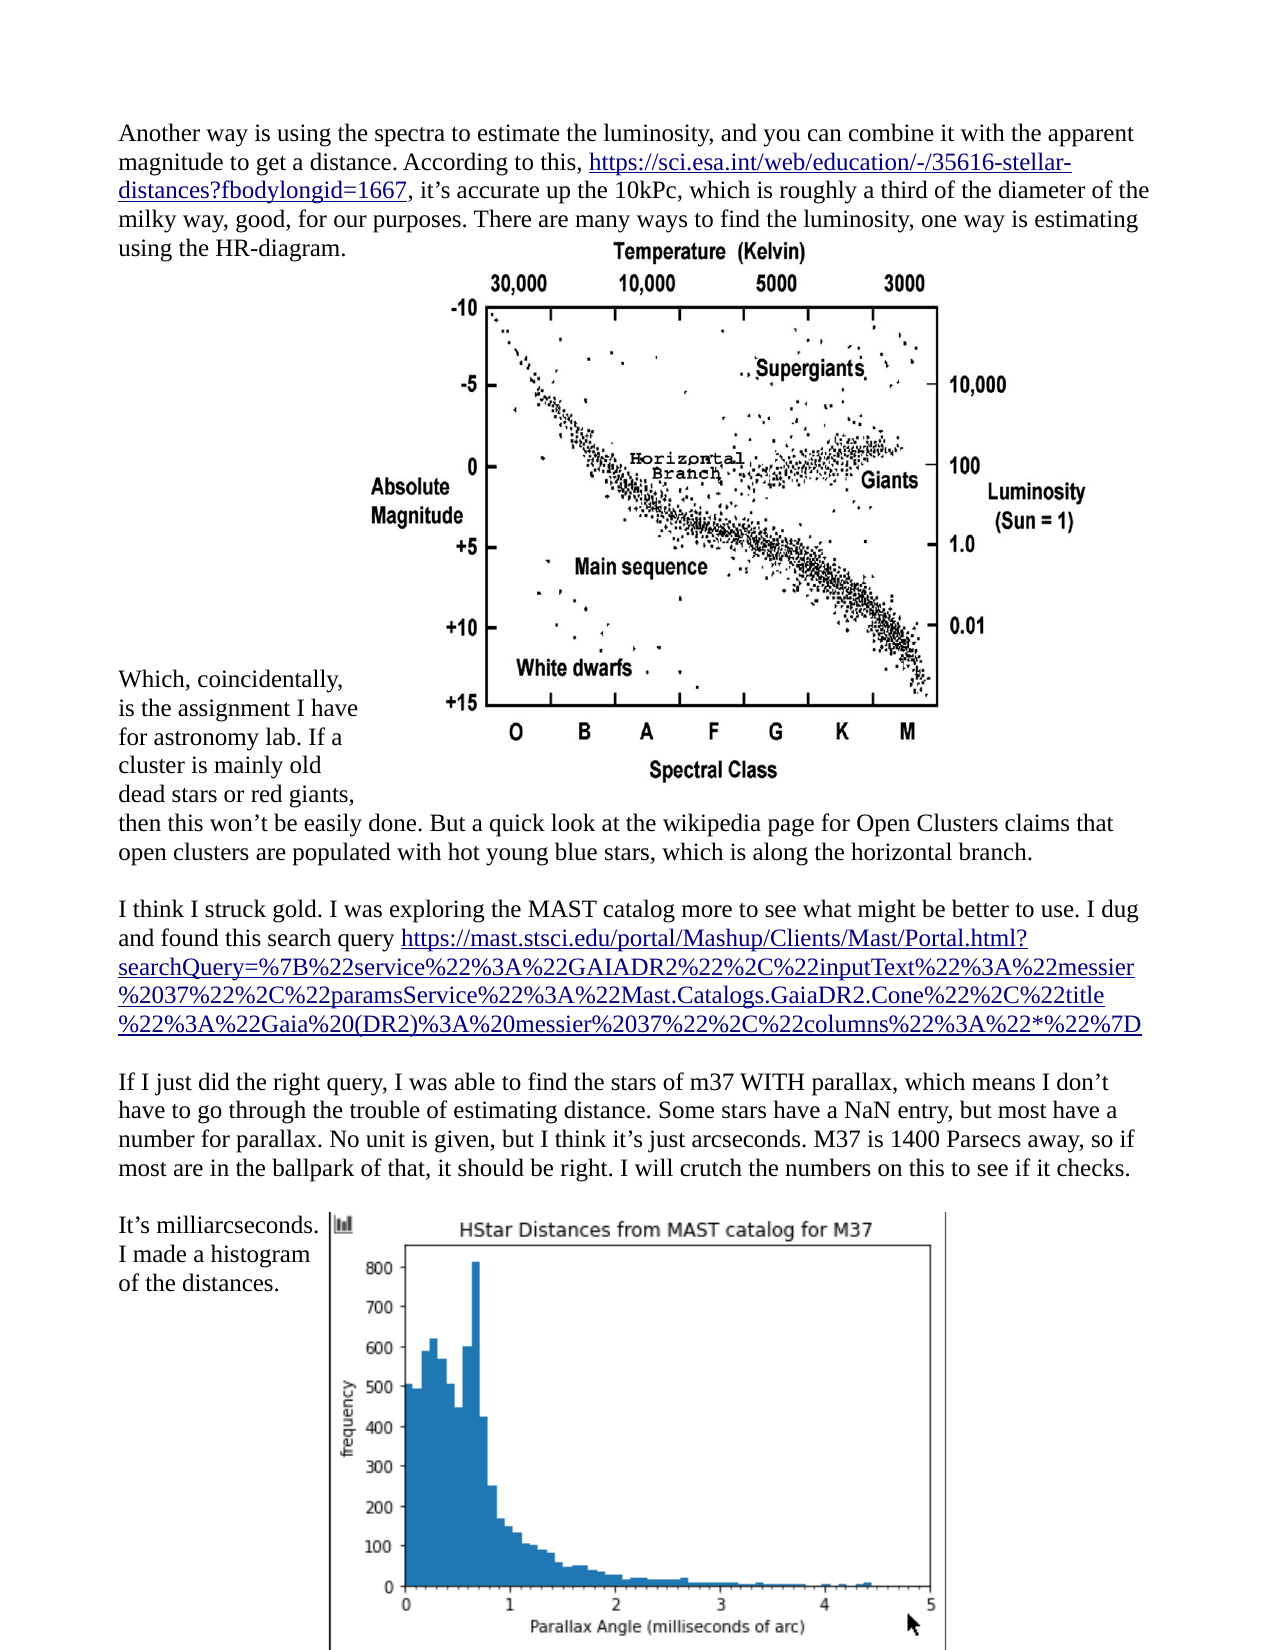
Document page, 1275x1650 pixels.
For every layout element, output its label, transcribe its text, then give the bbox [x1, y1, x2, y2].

text It’s milliarcseconds. I made a histogram of the distances. [118, 1211, 1157, 1297]
text Another way is using the spectra to estimate the luminosity, and you can combine it with the apparent magnitude to get a distance. According to this, https://sci.esa.int/web/education/-/35616-stellar-distances?fbodylongid=1667, it’s accurate up the 10kPc, which is roughly a third of the diameter of the milky way, good, for our purposes. There are many ways to find the luminosity, one way is estimating using the HR-diagram. [118, 118, 1157, 262]
picture [363, 236, 1103, 791]
text If I just did the right query, I was able to find the stars of m37 WITH parallax, which means I don’t have to go through the trouble of estimating distance. Some stars have a NaN entry, but most have a number for parallax. No unit is given, but I think it’s just arcseconds. M37 is 1400 Parsecs away, so if most are in the ballpark of that, it should be right. I will crutch the numbers on this to see if it checks. [118, 1067, 1157, 1182]
text I think I struck gold. I was exploring the MAST catalog more to see what might be better to use. I dug and found this search query https://mast.stsci.edu/portal/Mashup/Clients/Mast/Portal.html?searchQuery=%7B%22service%22%3A%22GAIADR2%22%2C%22inputText%22%3A%22messier%2037%22%2C%22paramsService%22%3A%22Mast.Catalogs.GaiaDR2.Cone%22%2C%22title%22%3A%22Gaia%20(DR2)%3A%20messier%2037%22%2C%22columns%22%3A%22*%22%7D [118, 894, 1157, 1038]
picture [328, 1212, 947, 1650]
text Which, coincidentally, is the assignment I have for astronomy lab. If a cluster is mainly old dead stars or red giants, then this won’t be easily done. But a quick look at the wikipedia page for Open Clusters claims that open clusters are populated with hot young blue stars, which is along the horizontal branch. [118, 664, 1157, 866]
